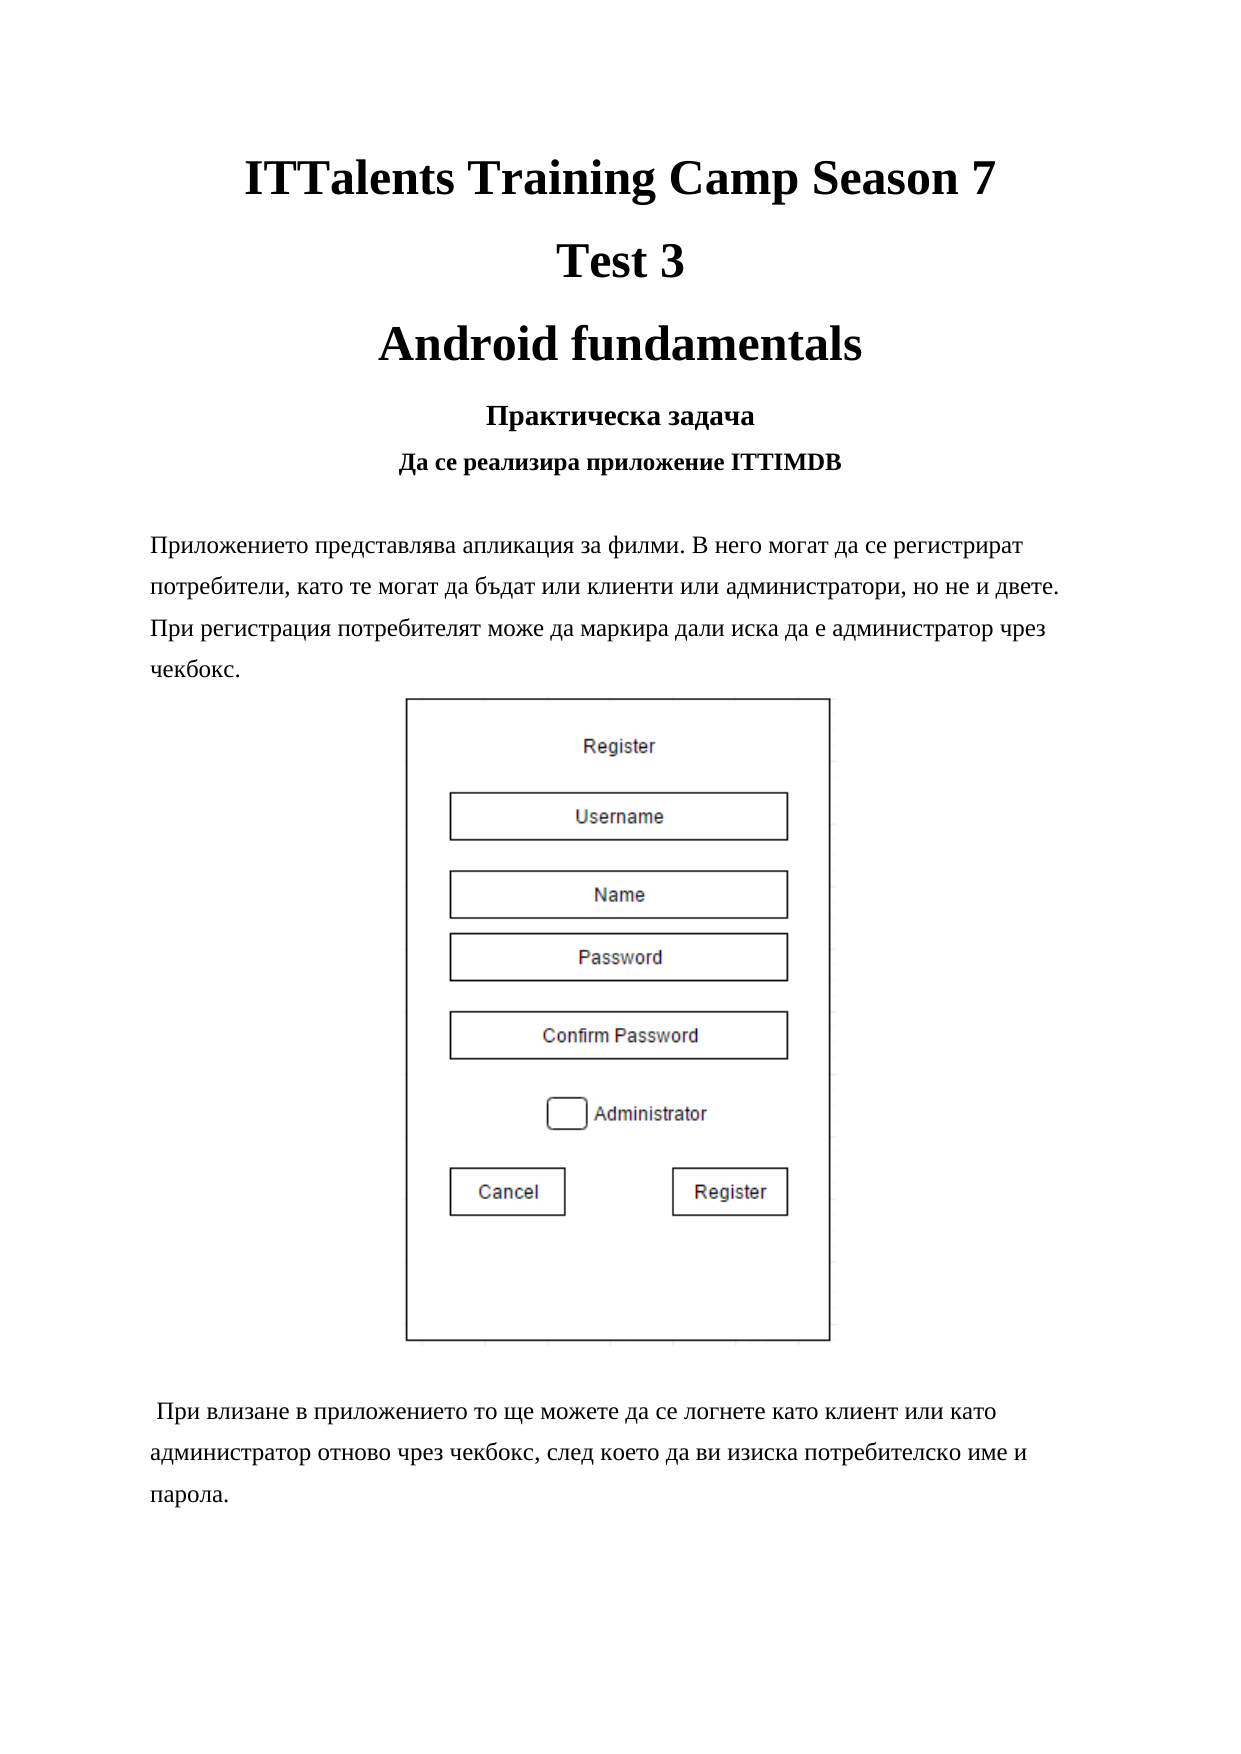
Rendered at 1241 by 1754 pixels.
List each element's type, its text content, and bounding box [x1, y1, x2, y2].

text ITTalents Training Camp Season 7 [150, 150, 1091, 205]
picture [403, 697, 837, 1346]
text При регистрация потребителят може да маркира дали иска да е администратор чрез чекбокс. [150, 614, 1091, 683]
text Test 3 [150, 233, 1091, 288]
text Да се реализира приложение ITTIMDB [150, 448, 1091, 476]
text Android fundamentals [150, 316, 1091, 372]
text Приложението представлява апликация за филми. В него могат да се регистрират потребители, като те могат да бъдат или клиенти или администратори, но не и двете. [150, 531, 1091, 600]
text При влизане в приложението то ще можете да се логнете като клиент или като администратор отново чрез чекбокс, след което да ви изиска потребителско име и парола. [150, 1397, 1091, 1508]
text Практическа задача [150, 399, 1091, 432]
